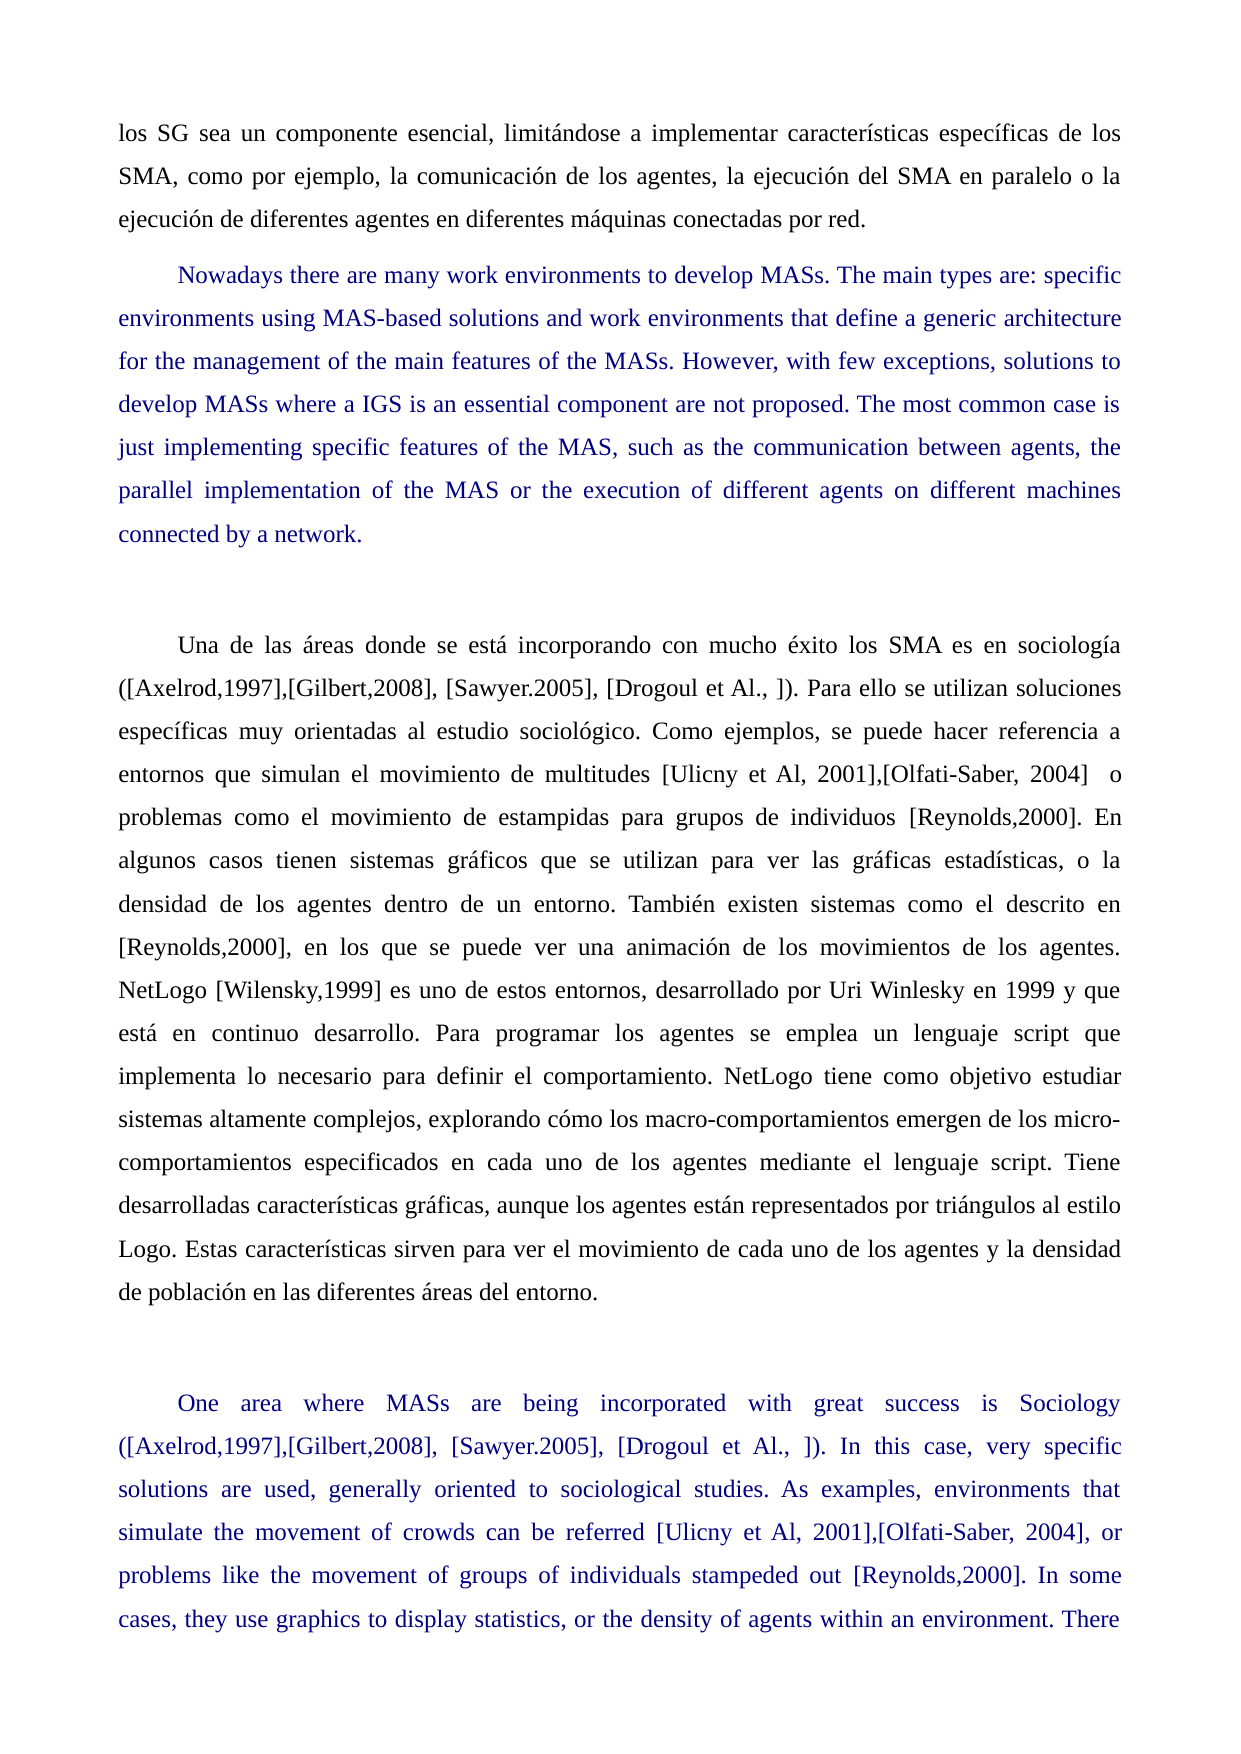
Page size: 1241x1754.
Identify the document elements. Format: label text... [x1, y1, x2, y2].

text Nowadays there are many work environments to develop MASs. The main types are: specific environments using MAS-based solutions and work environments that define a generic architecture for the management of the main features of the MASs. However, with few exceptions, solutions to develop MASs where a IGS is an essential component are not proposed. The most common case is just implementing specific features of the MAS, such as the communication between agents, the parallel implementation of the MAS or the execution of different agents on different machines connected by a network. [118, 260, 1122, 547]
text One area where MASs are being incorporated with great success is Sociology ([Axelrod,1997],[Gilbert,2008], [Sawyer.2005], [Drogoul et Al., ]). In this case, very specific solutions are used, generally oriented to sociological studies. As examples, environments that simulate the movement of crowds can be referred [Ulicny et Al, 2001],[Olfati-Saber, 2004], or problems like the movement of groups of individuals stampeded out [Reynolds,2000]. In some cases, they use graphics to display statistics, or the density of agents within an environment. There [118, 1388, 1122, 1632]
text los SG sea un componente esencial, limitándose a implementar características específicas de los SMA, como por ejemplo, la comunicación de los agentes, la ejecución del SMA en paralelo o la ejecución de diferentes agentes en diferentes máquinas conectadas por red. [118, 118, 1122, 233]
text Una de las áreas donde se está incorporando con mucho éxito los SMA es en sociología ([Axelrod,1997],[Gilbert,2008], [Sawyer.2005], [Drogoul et Al., ]). Para ello se utilizan soluciones específicas muy orientadas al estudio sociológico. Como ejemplos, se puede hacer referencia a entornos que simulan el movimiento de multitudes [Ulicny et Al, 2001],[Olfati-Saber, 2004] o problemas como el movimiento de estampidas para grupos de individuos [Reynolds,2000]. En algunos casos tienen sistemas gráficos que se utilizan para ver las gráficas estadísticas, o la densidad de los agentes dentro de un entorno. También existen sistemas como el descrito en [Reynolds,2000], en los que se puede ver una animación de los movimientos de los agentes. NetLogo [Wilensky,1999] es uno de estos entornos, desarrollado por Uri Winlesky en 1999 y que está en continuo desarrollo. Para programar los agentes se emplea un lenguaje script que implementa lo necesario para definir el comportamiento. NetLogo tiene como objetivo estudiar sistemas altamente complejos, explorando cómo los macro-comportamientos emergen de los micro-comportamientos especificados en cada uno de los agentes mediante el lenguaje script. Tiene desarrolladas características gráficas, aunque los agentes están representados por triángulos al estilo Logo. Estas características sirven para ver el movimiento de cada uno de los agentes y la densidad de población en las diferentes áreas del entorno. [118, 630, 1122, 1306]
